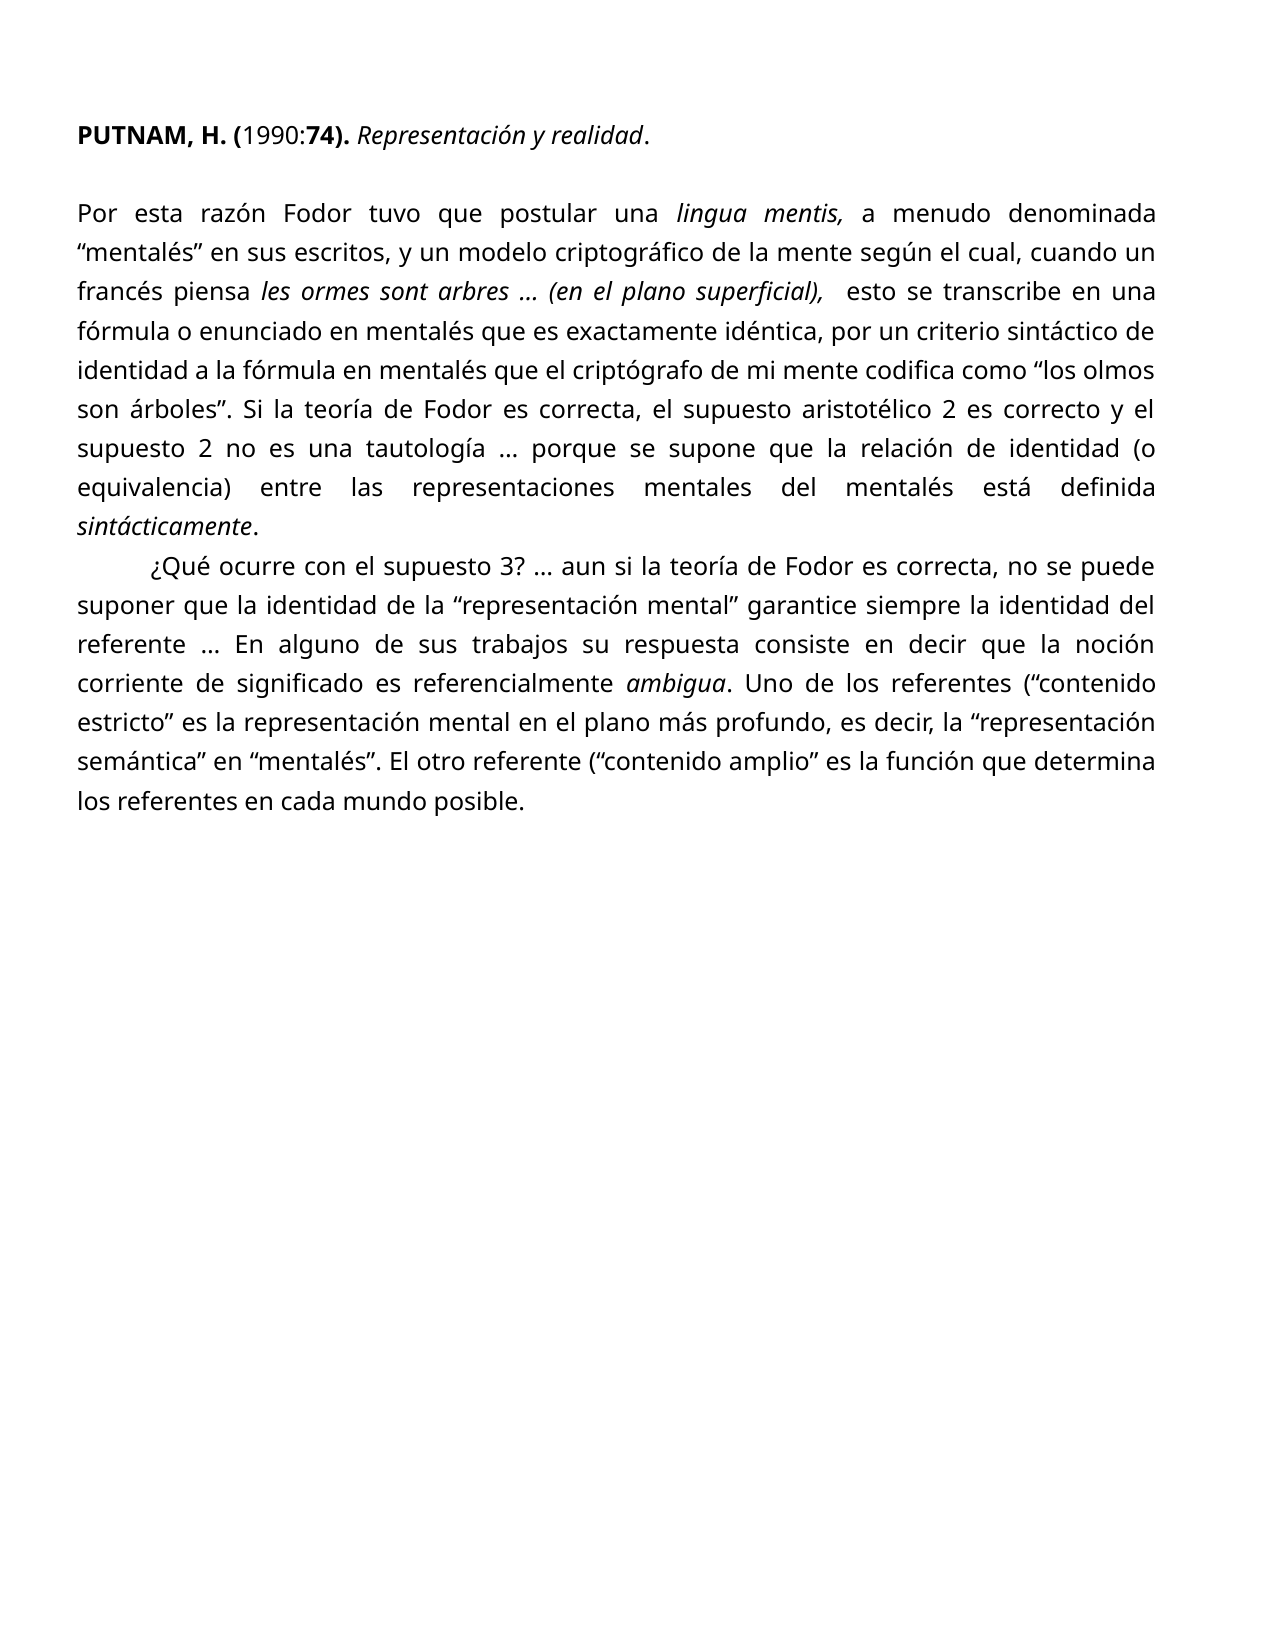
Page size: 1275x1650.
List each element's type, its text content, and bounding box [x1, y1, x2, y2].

text PUTNAM, H. (1990:74). Representación y realidad. [77, 117, 1157, 151]
text ¿Qué ocurre con el supuesto 3? … aun si la teoría de Fodor es correcta, no se puede suponer que la identidad de la “representación mental” garantice siempre la identidad del referente … En alguno de sus trabajos su respuesta consiste en decir que la noción corriente de significado es referencialmente ambigua. Uno de los referentes (“contenido estricto” es la representación mental en el plano más profundo, es decir, la “representación semántica” en “mentalés”. El otro referente (“contenido amplio” es la función que determina los referentes en cada mundo posible. [77, 548, 1157, 817]
text Por esta razón Fodor tuvo que postular una lingua mentis, a menudo denominada “mentalés” en sus escritos, y un modelo criptográfico de la mente según el cual, cuando un francés piensa les ormes sont arbres … (en el plano superficial), esto se transcribe en una fórmula o enunciado en mentalés que es exactamente idéntica, por un criterio sintáctico de identidad a la fórmula en mentalés que el criptógrafo de mi mente codifica como “los olmos son árboles”. Si la teoría de Fodor es correcta, el supuesto aristotélico 2 es correcto y el supuesto 2 no es una tautología … porque se supone que la relación de identidad (o equivalencia) entre las representaciones mentales del mentalés está definida sintácticamente. [77, 196, 1157, 543]
